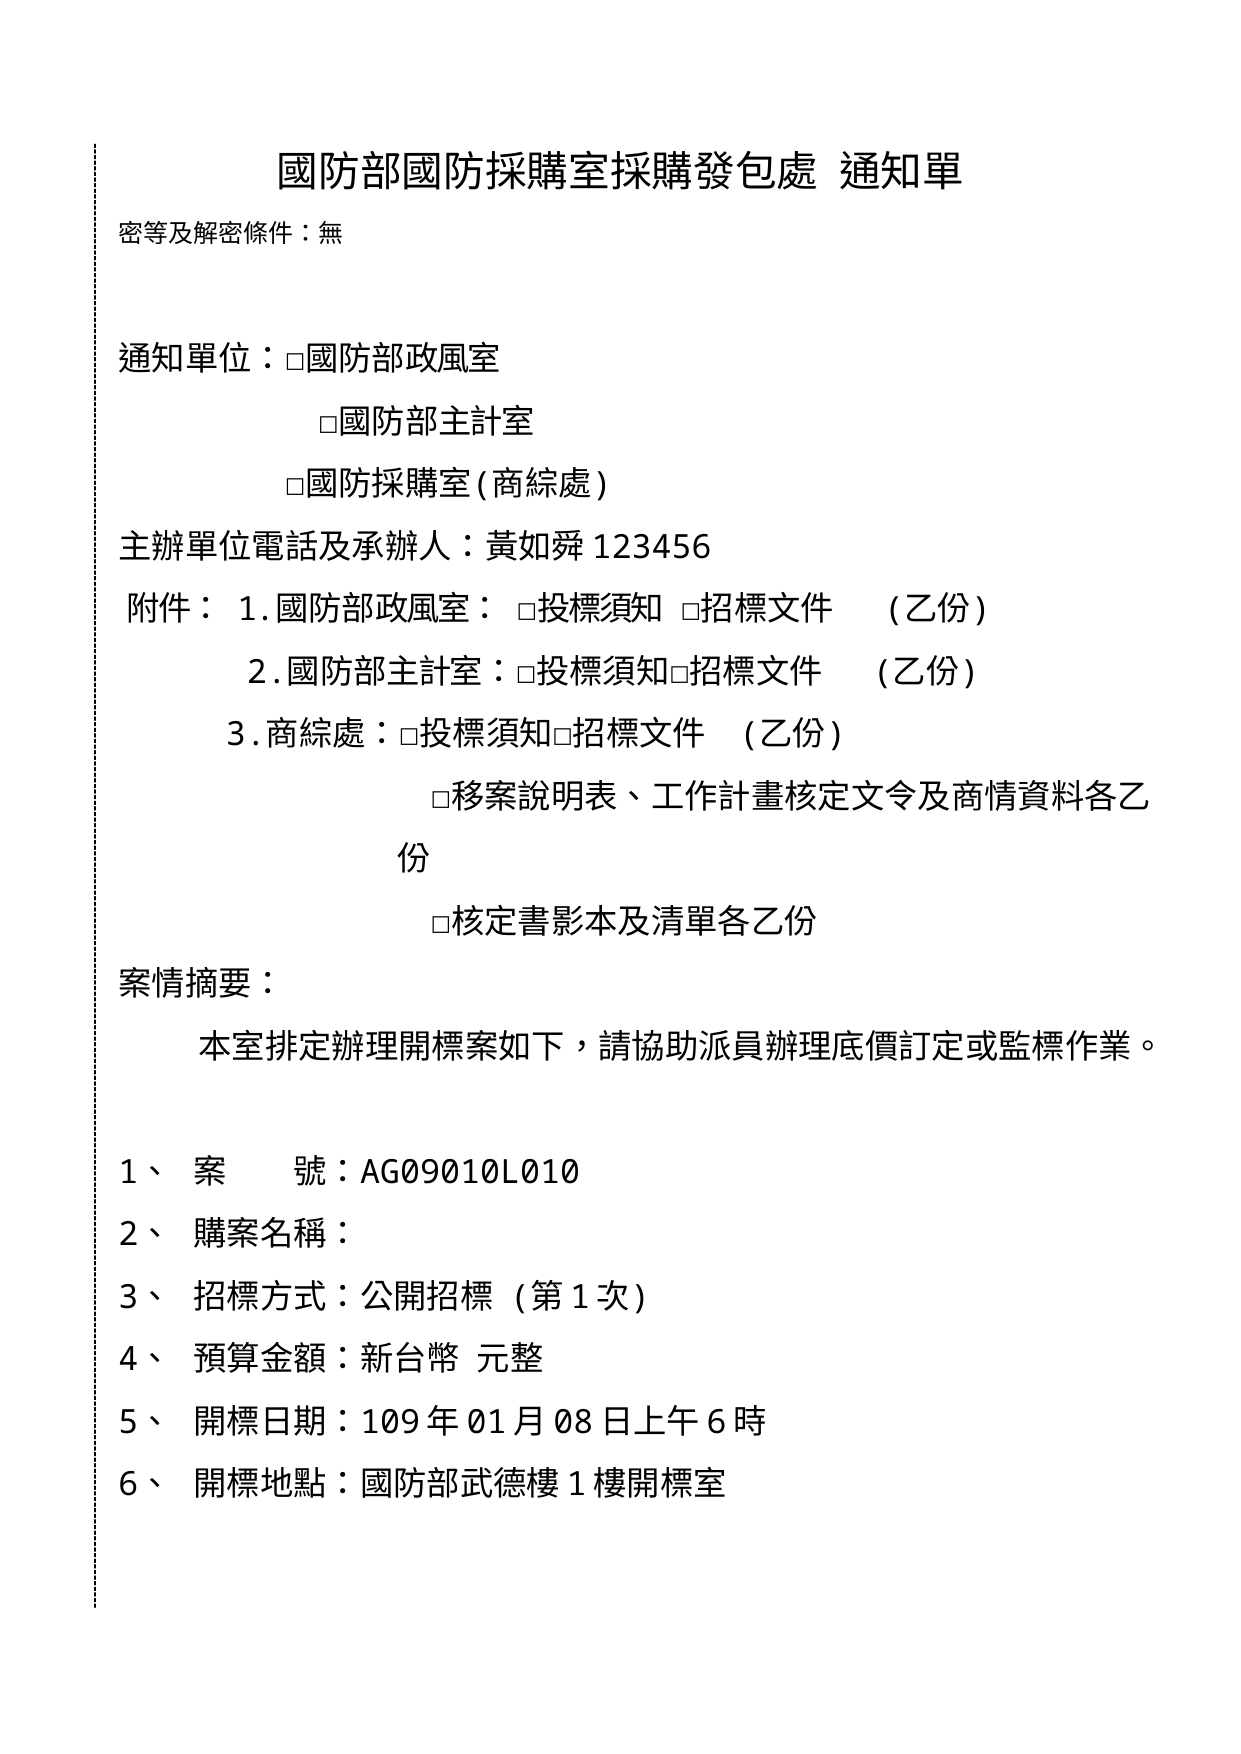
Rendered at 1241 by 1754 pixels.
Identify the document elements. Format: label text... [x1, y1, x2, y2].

text 密等及解密條件：無 [118, 189, 1122, 252]
text 案情摘要： [118, 939, 1122, 1002]
text 主辦單位電話及承辦人：黃如舜123456 [118, 502, 1122, 564]
list 開標地點：國防部武德樓1樓開標室 [118, 1439, 1122, 1502]
text 3.商綜處：☐投標須知☐招標文件 (乙份) [126, 689, 1122, 752]
list 案 號：AG09010L010 [118, 1127, 1122, 1189]
text ☐國防部主計室 [118, 377, 1122, 439]
list 購案名稱： [118, 1189, 1122, 1252]
text 2.國防部主計室：☐投標須知☐招標文件 (乙份) [127, 627, 1122, 689]
text 通知單位：☐國防部政風室 [118, 314, 1122, 377]
text 附件： 1.國防部政風室： ☐投標須知 ☐招標文件 (乙份) [127, 564, 1122, 627]
text ☐移案說明表、工作計畫核定文令及商情資料各乙份 [231, 752, 1166, 877]
text ☐國防採購室(商綜處) [118, 439, 1122, 502]
text ☐核定書影本及清單各乙份 [231, 877, 1166, 939]
list 招標方式：公開招標 (第1次) [118, 1252, 1122, 1314]
text 國防部國防採購室採購發包處 通知單 [118, 127, 1122, 189]
text 本室排定辦理開標案如下，請協助派員辦理底價訂定或監標作業。 [118, 1002, 1152, 1064]
list 開標日期：109年01月08日上午6時 [118, 1377, 1122, 1439]
list 預算金額：新台幣 元整 [118, 1314, 1122, 1377]
